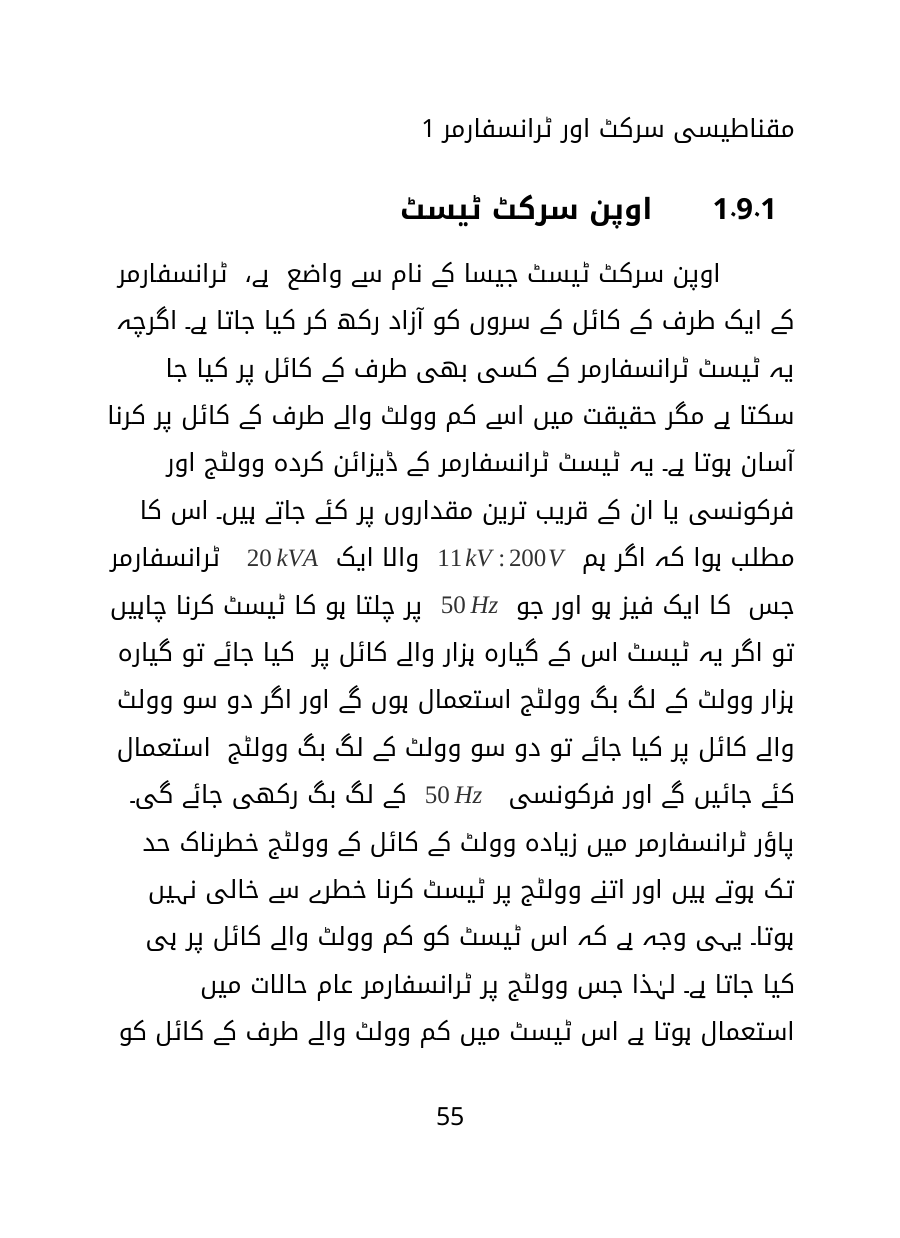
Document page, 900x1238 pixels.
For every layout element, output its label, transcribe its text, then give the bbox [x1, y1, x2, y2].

subtitle اوپن سرکٹ ٹیسٹ [105, 182, 712, 238]
text اوپن سرکٹ ٹیسٹ جیسا کے نام سے واضع ہے، ٹرانسفارمر کے ایک طرف کے کائل کے سروں کو آزاد رکھ کر کیا جاتا ہے۔ اگرچہ یہ ٹیسٹ ٹرانسفارمر کے کسی بھی طرف کے کائل پر کیا جا سکتا ہے مگر حقیقت میں اسے کم وولٹ والے طرف کے کائل پر کرنا آسان ہوتا ہے۔ یہ ٹیسٹ ٹرانسفارمر کے ڈیزائن کردہ وولٹج اور فرکونسی یا ان کے قریب ترین مقداروں پر کئے جاتے ہیں۔ اس کا مطلب ہوا کہ اگر ہموالا ایک ٹرانسفارمر جس کا ایک فیز ہو اور جوپر چلتا ہو کا ٹیسٹ کرنا چاہیں تو اگر یہ ٹیسٹ اس کے گیارہ ہزار والے کائل پر کیا جائے تو گیارہ ہزار وولٹ کے لگ بگ وولٹج استعمال ہوں گے اور اگر دو سو وولٹ والے کائل پر کیا جائے تو دو سو وولٹ کے لگ بگ وولٹج استعمال کئے جائیں گے اور فرکونسی کے لگ بگ رکھی جائے گی۔ پاؤر ٹرانسفارمر میں زیادہ وولٹ کے کائل کے وولٹج خطرناک حد تک ہوتے ہیں اور اتنے وولٹج پر ٹیسٹ کرنا خطرے سے خالی نہیں ہوتا۔ یہی وجہ ہے کہ اس ٹیسٹ کو کم وولٹ والے کائل پر ہی کیا جاتا ہے۔ لہٰذا جس وولٹج پر ٹرانسفارمر عام حالات میں استعمال ہوتا ہے اس ٹیسٹ میں کم وولٹ والے طرف کے کائل کو اتنے ہی وولٹ دے کر قوت اور کرنٹ ناپے جاتے ہیں۔ ٹیسٹ حقیقت میں استعمال کے دوران وولٹج کے جتنے قریب وولٹج پر کیا جائے اتنا بہتر جواب ملتا ہے۔ ٹرانسفارمر کے دوسرے طرف کے کائل کے سرے چونکہ آزاد رکھے جاتے ہیں اس لئے اس میں کرنٹ صفر ہوگا۔ لہٰذا ناپا گیا کرنٹ صرف محرک کرنٹ ہوگا جو کہ ٹرانسفارمر کے ڈیزائن کردہ کرنٹ کا تقریباً دو سے چھ فیصد ہوتا ہے۔ شکل 1.14 کو مدِ نظر رکھتے ہوئے اگر ہم بائیں طرف کو کم وولٹ والا طرف تصور کریں تو ہم کوکی جگہ دیں گے۔ یوں ہم جو کرنٹ ناپیں گے وہ ہو گا جہاںایک سکیلر ہے ۔ چونکہ صفر کے برابر ہے لہٰذا درحقیقتکے مقدارکے برابر ہوگا۔ یعنی اس طرح [105, 250, 795, 1056]
